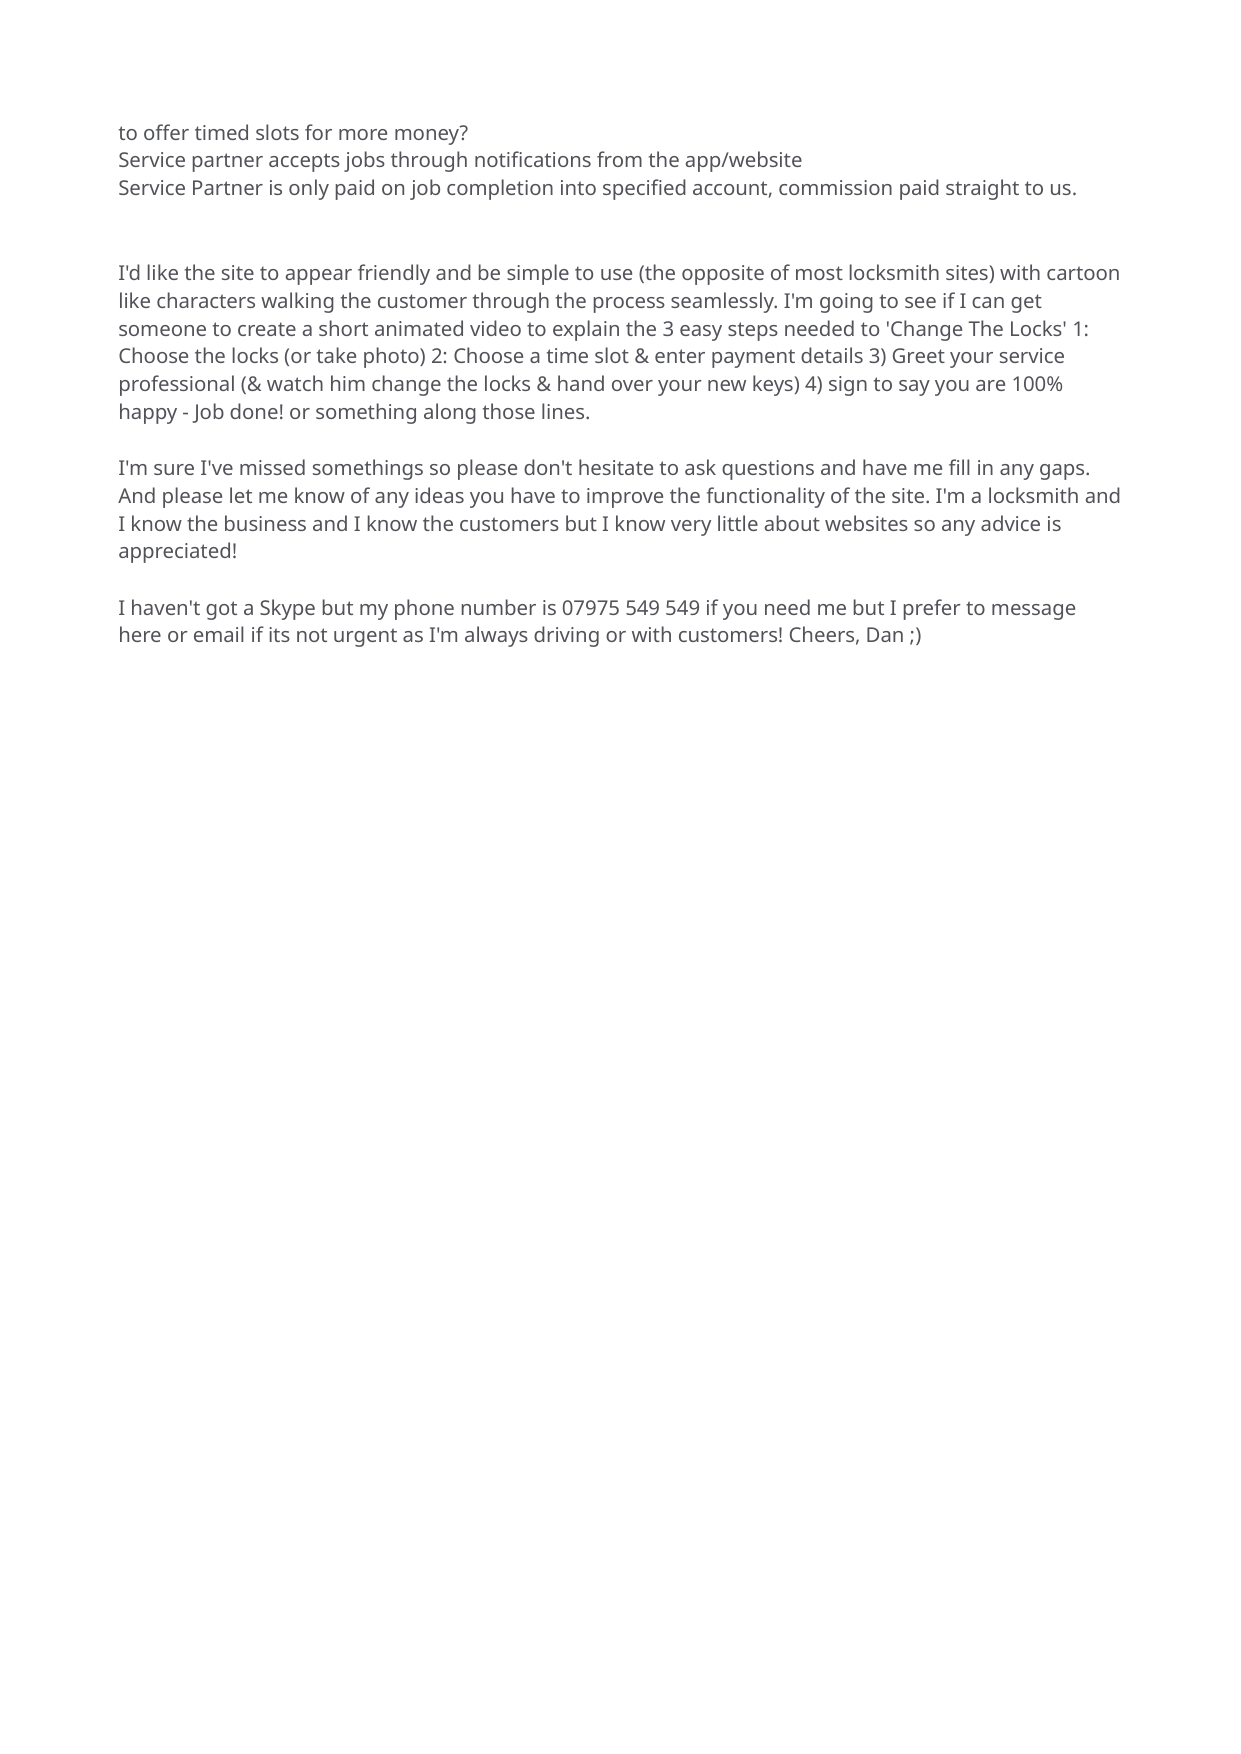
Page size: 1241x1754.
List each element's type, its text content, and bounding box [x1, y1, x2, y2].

text to offer timed slots for more money? Service partner accepts jobs through notifications from the app/website Service Partner is only paid on job completion into specified account, commission paid straight to us. I'd like the site to appear friendly and be simple to use (the opposite of most locksmith sites) with cartoon like characters walking the customer through the process seamlessly. I'm going to see if I can get someone to create a short animated video to explain the 3 easy steps needed to 'Change The Locks' 1: Choose the locks (or take photo) 2: Choose a time slot & enter payment details 3) Greet your service professional (& watch him change the locks & hand over your new keys) 4) sign to say you are 100% happy - Job done! or something along those lines. I'm sure I've missed somethings so please don't hesitate to ask questions and have me fill in any gaps. And please let me know of any ideas you have to improve the functionality of the site. I'm a locksmith and I know the business and I know the customers but I know very little about websites so any advice is appreciated! I haven't got a Skype but my phone number is 07975 549 549 if you need me but I prefer to message here or email if its not urgent as I'm always driving or with customers! Cheers, Dan ;) [118, 118, 1122, 649]
